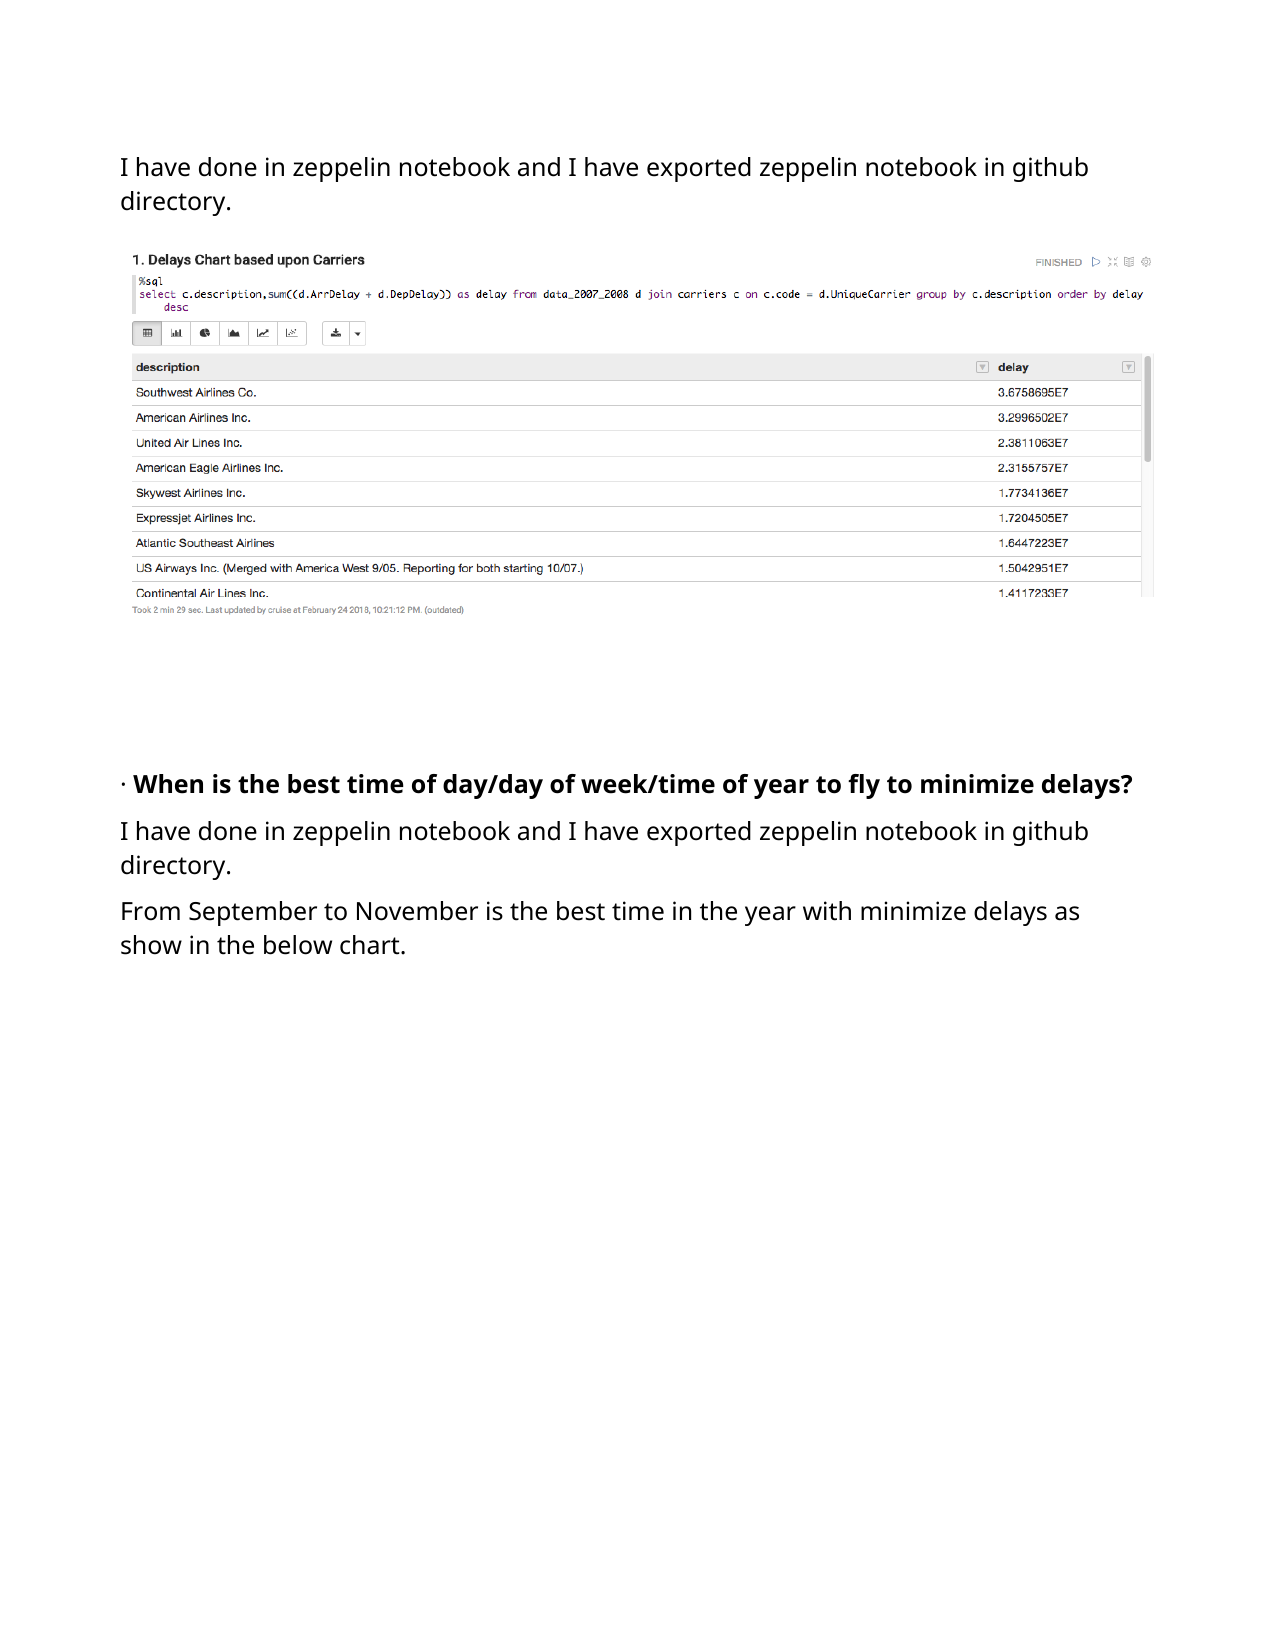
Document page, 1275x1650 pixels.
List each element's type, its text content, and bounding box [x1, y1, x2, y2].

text I have done in zeppelin notebook and I have exported zeppelin notebook in github directory. [120, 150, 1149, 218]
text · When is the best time of day/day of week/time of year to fly to minimize delays? [120, 767, 1149, 801]
picture [126, 247, 1156, 627]
text I have done in zeppelin notebook and I have exported zeppelin notebook in github directory. [120, 813, 1149, 881]
text From September to November is the best time in the year with minimize delays as show in the below chart. [120, 894, 1149, 962]
